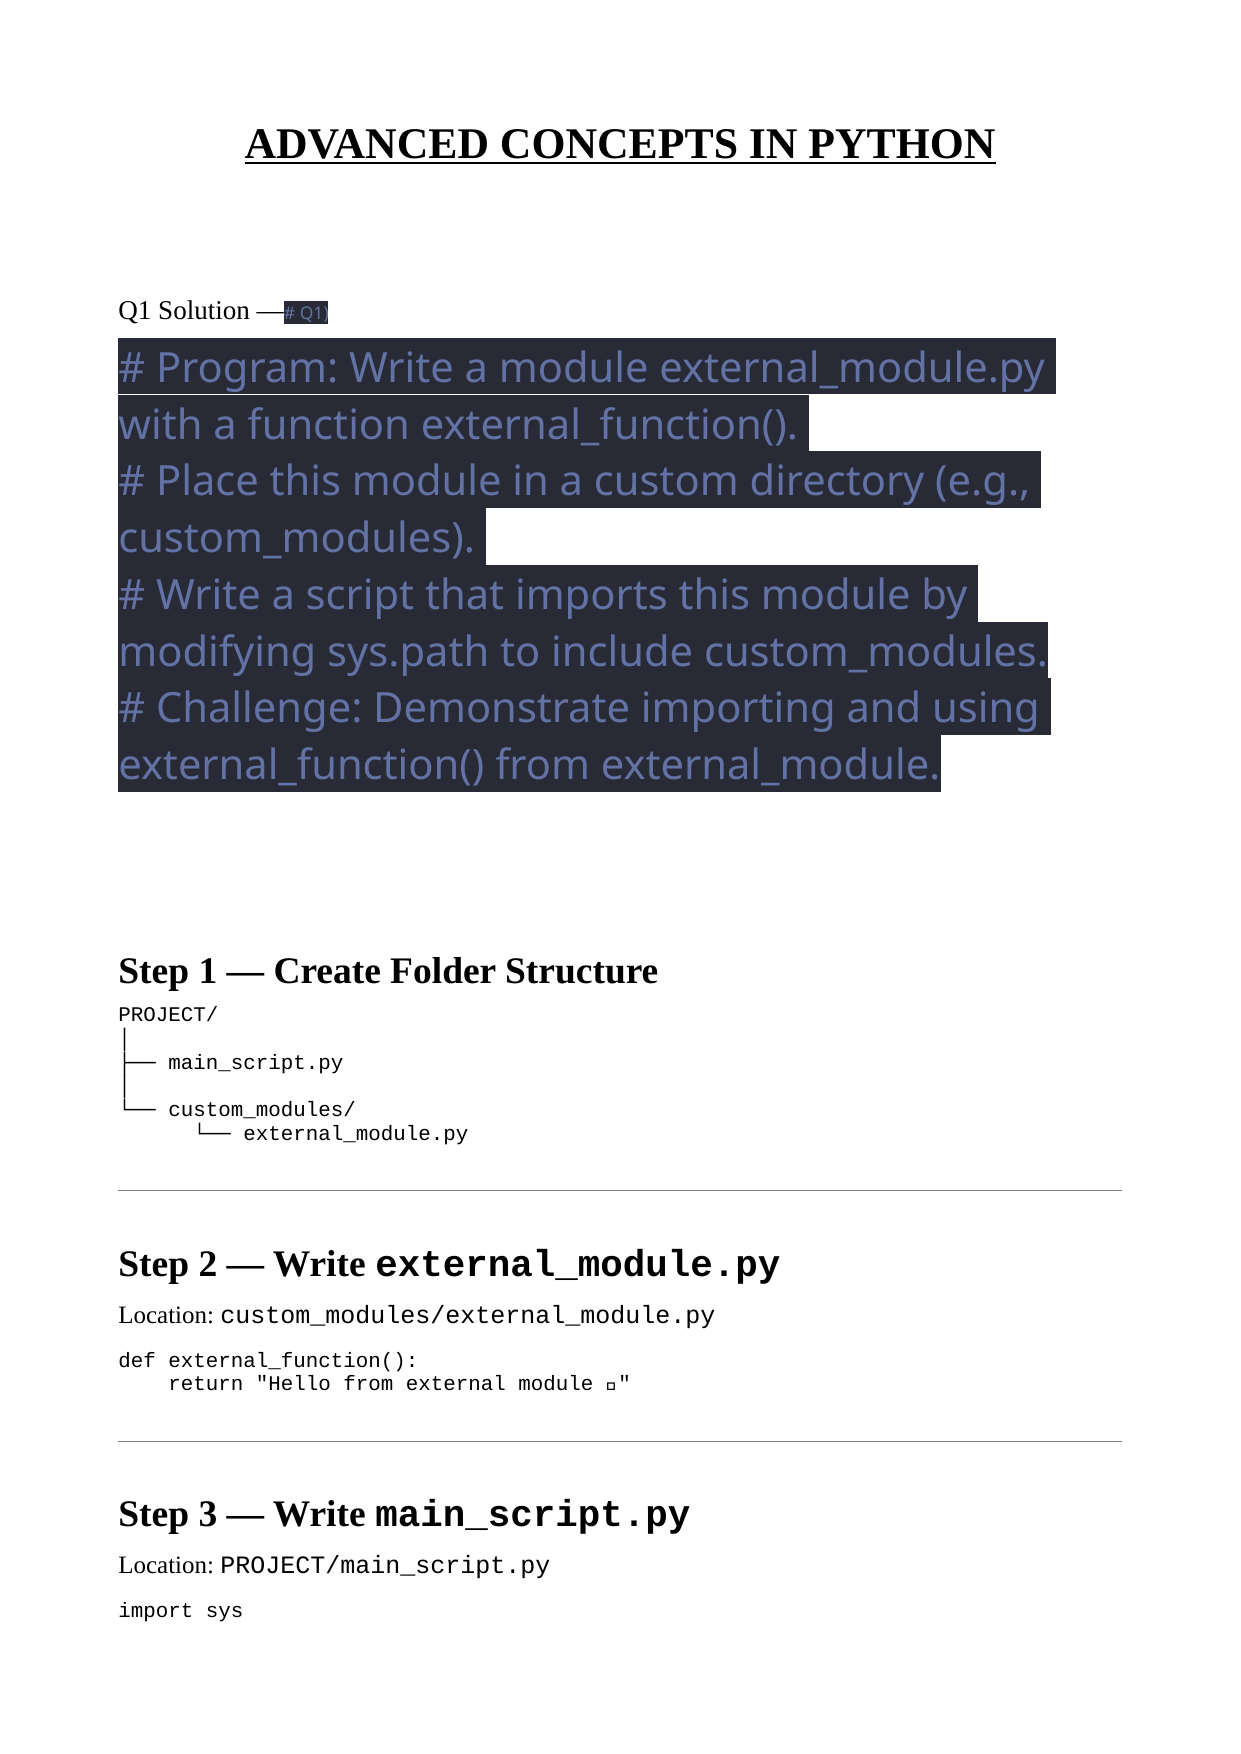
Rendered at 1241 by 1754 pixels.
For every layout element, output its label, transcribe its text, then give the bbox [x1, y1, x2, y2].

text return "Hello from external module 🚀" [118, 1373, 1122, 1397]
text # Place this module in a custom directory (e.g., custom_modules). [118, 451, 1122, 565]
text ADVANCED CONCEPTS IN PYTHON [118, 118, 1122, 168]
text import sys [118, 1600, 1122, 1624]
text Location: PROJECT/main_script.py [118, 1550, 1122, 1581]
text ├── main_script.py [125, 1052, 1122, 1075]
text │ [118, 1075, 1122, 1099]
text def external_function(): [118, 1350, 1122, 1373]
text # Write a script that imports this module by modifying sys.path to include custom_modules. [118, 565, 1122, 678]
text │ [118, 1028, 1122, 1052]
subtitle Step 2 — Write external_module.py [118, 1241, 1122, 1287]
subtitle Step 3 — Write main_script.py [118, 1492, 1122, 1538]
text # Program: Write a module external_module.py with a function external_function(). [118, 338, 1122, 451]
text └── custom_modules/ [118, 1099, 1122, 1123]
subtitle Step 1 — Create Folder Structure [118, 949, 1122, 992]
text # Challenge: Demonstrate importing and using external_function() from external_module. [118, 678, 1122, 792]
text Location: custom_modules/external_module.py [118, 1300, 1122, 1331]
subtitle Q1 Solution —# Q1) [118, 294, 1122, 325]
text └── external_module.py [118, 1123, 1122, 1146]
text PROJECT/ [118, 1004, 1122, 1028]
